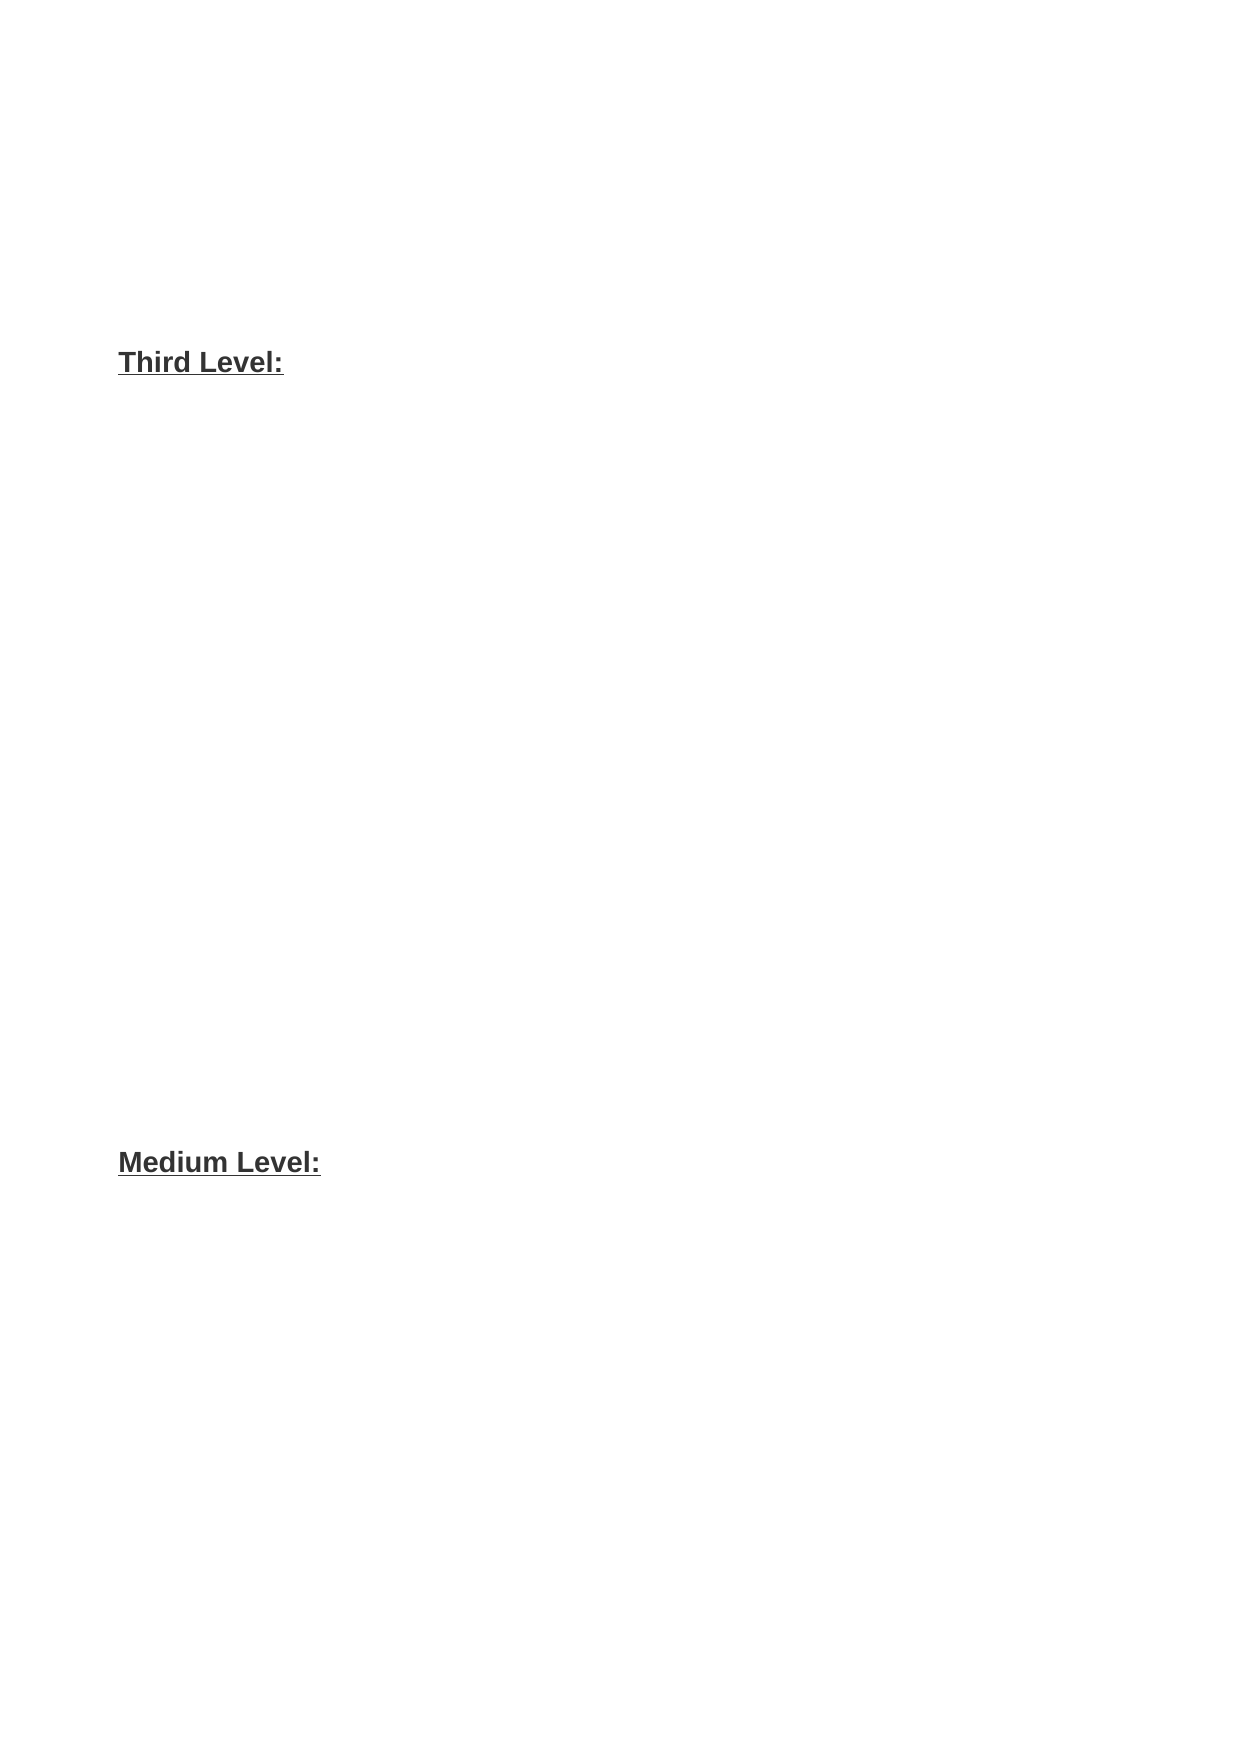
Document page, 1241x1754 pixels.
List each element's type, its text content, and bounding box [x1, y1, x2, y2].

text Third Level: [118, 344, 1122, 378]
text Medium Level: [118, 1146, 1122, 1179]
